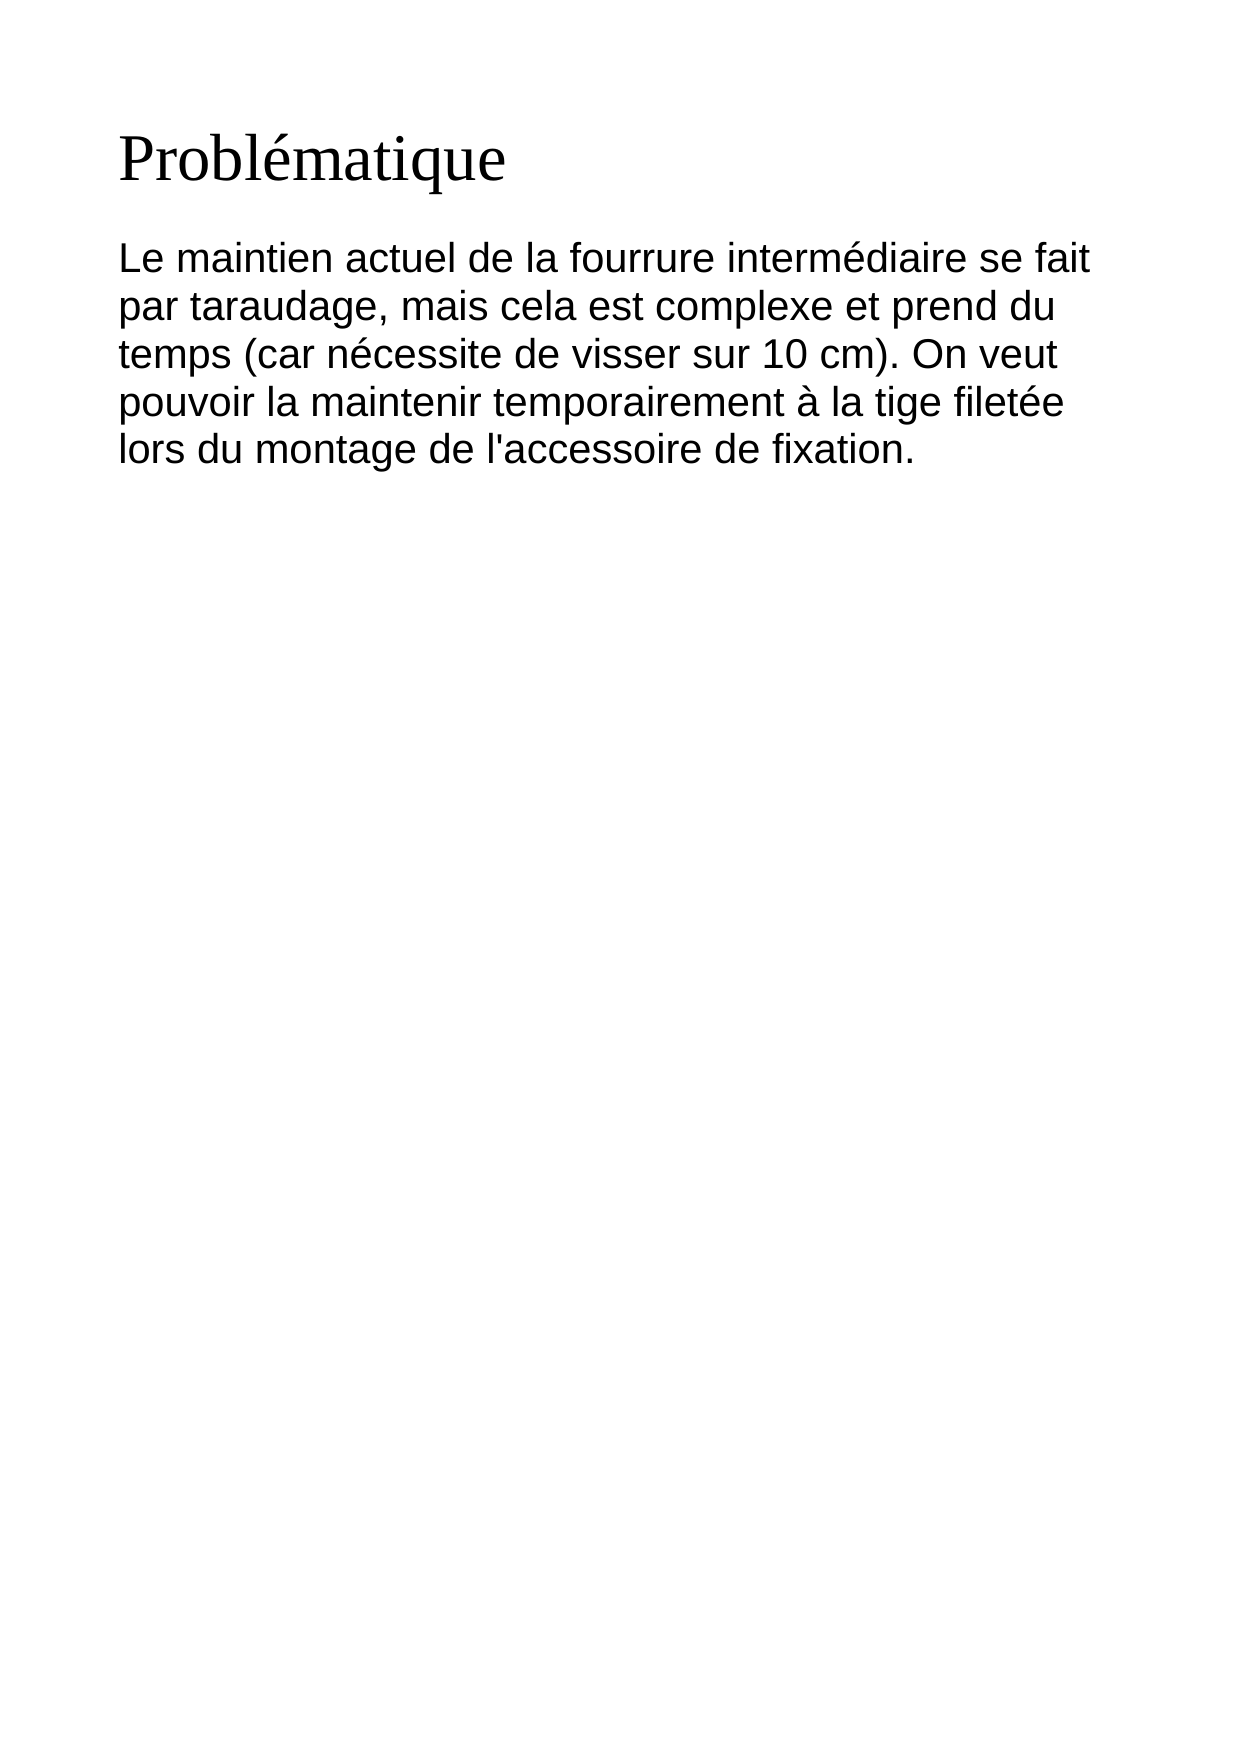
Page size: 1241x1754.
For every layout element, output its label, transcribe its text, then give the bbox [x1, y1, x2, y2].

text Le maintien actuel de la fourrure intermédiaire se fait par taraudage, mais cela est complexe et prend du temps (car nécessite de visser sur 10 cm). On veut pouvoir la maintenir temporairement à la tige filetée lors du montage de l'accessoire de fixation. [118, 233, 1122, 473]
text Problématique [118, 118, 1122, 195]
